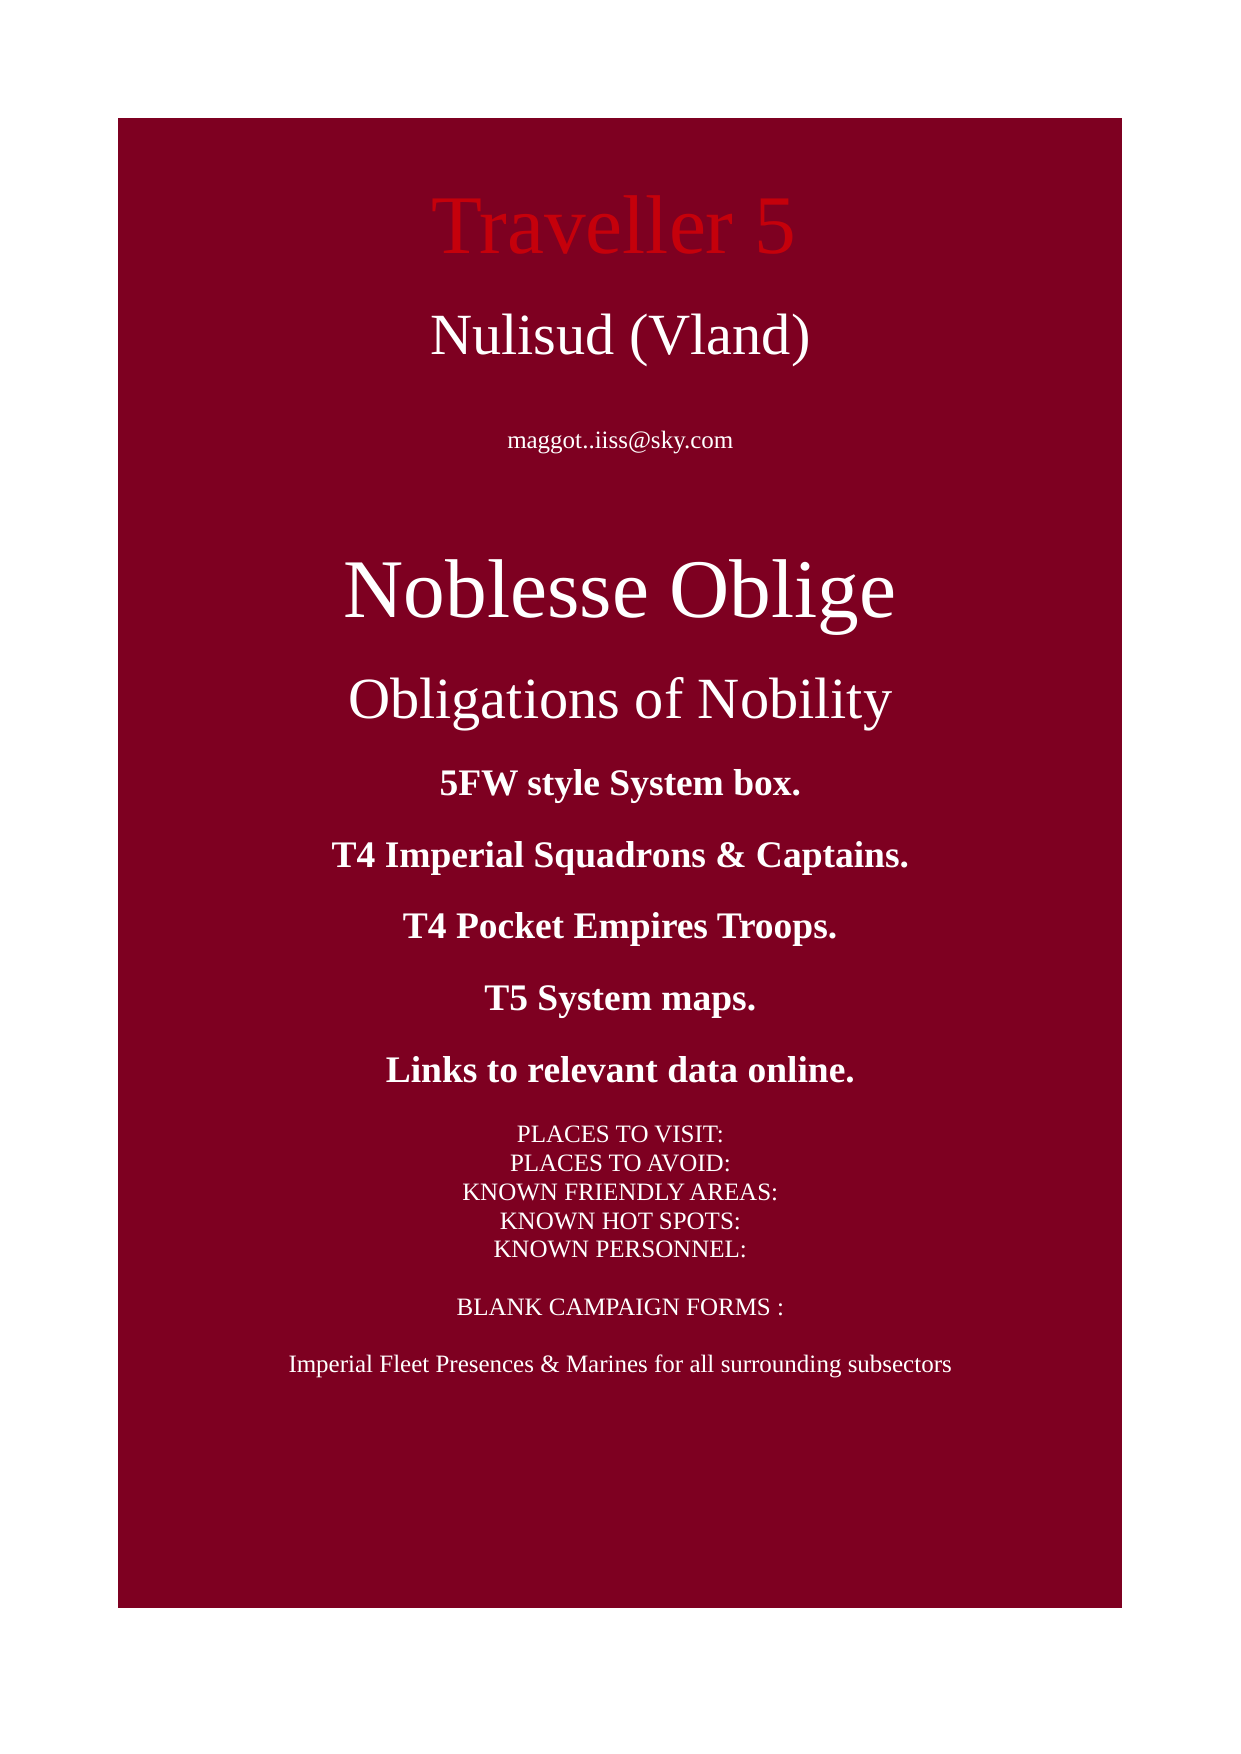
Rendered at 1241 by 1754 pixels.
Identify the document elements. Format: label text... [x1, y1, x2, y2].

text Nulisud (Vland) [118, 300, 1122, 367]
text Obligations of Nobility [118, 664, 1122, 731]
text PLACES TO AVOID: [118, 1148, 1122, 1177]
text Imperial Fleet Presences & Marines for all surrounding subsectors [118, 1349, 1122, 1378]
text maggot..iiss@sky.com [118, 425, 1122, 453]
text BLANK CAMPAIGN FORMS : [118, 1292, 1122, 1321]
text KNOWN PERSONNEL: [118, 1234, 1122, 1263]
text T5 System maps. [118, 976, 1122, 1019]
text KNOWN FRIENDLY AREAS: [118, 1177, 1122, 1206]
text T4 Imperial Squadrons & Captains. [118, 832, 1122, 875]
text PLACES TO VISIT: [118, 1119, 1122, 1148]
text T4 Pocket Empires Troops. [118, 904, 1122, 947]
text Traveller 5 [118, 176, 1122, 271]
text Noblesse Oblige [118, 540, 1122, 636]
text Links to relevant data online. [118, 1048, 1122, 1091]
text KNOWN HOT SPOTS: [118, 1206, 1122, 1234]
text 5FW style System box. [118, 760, 1122, 803]
